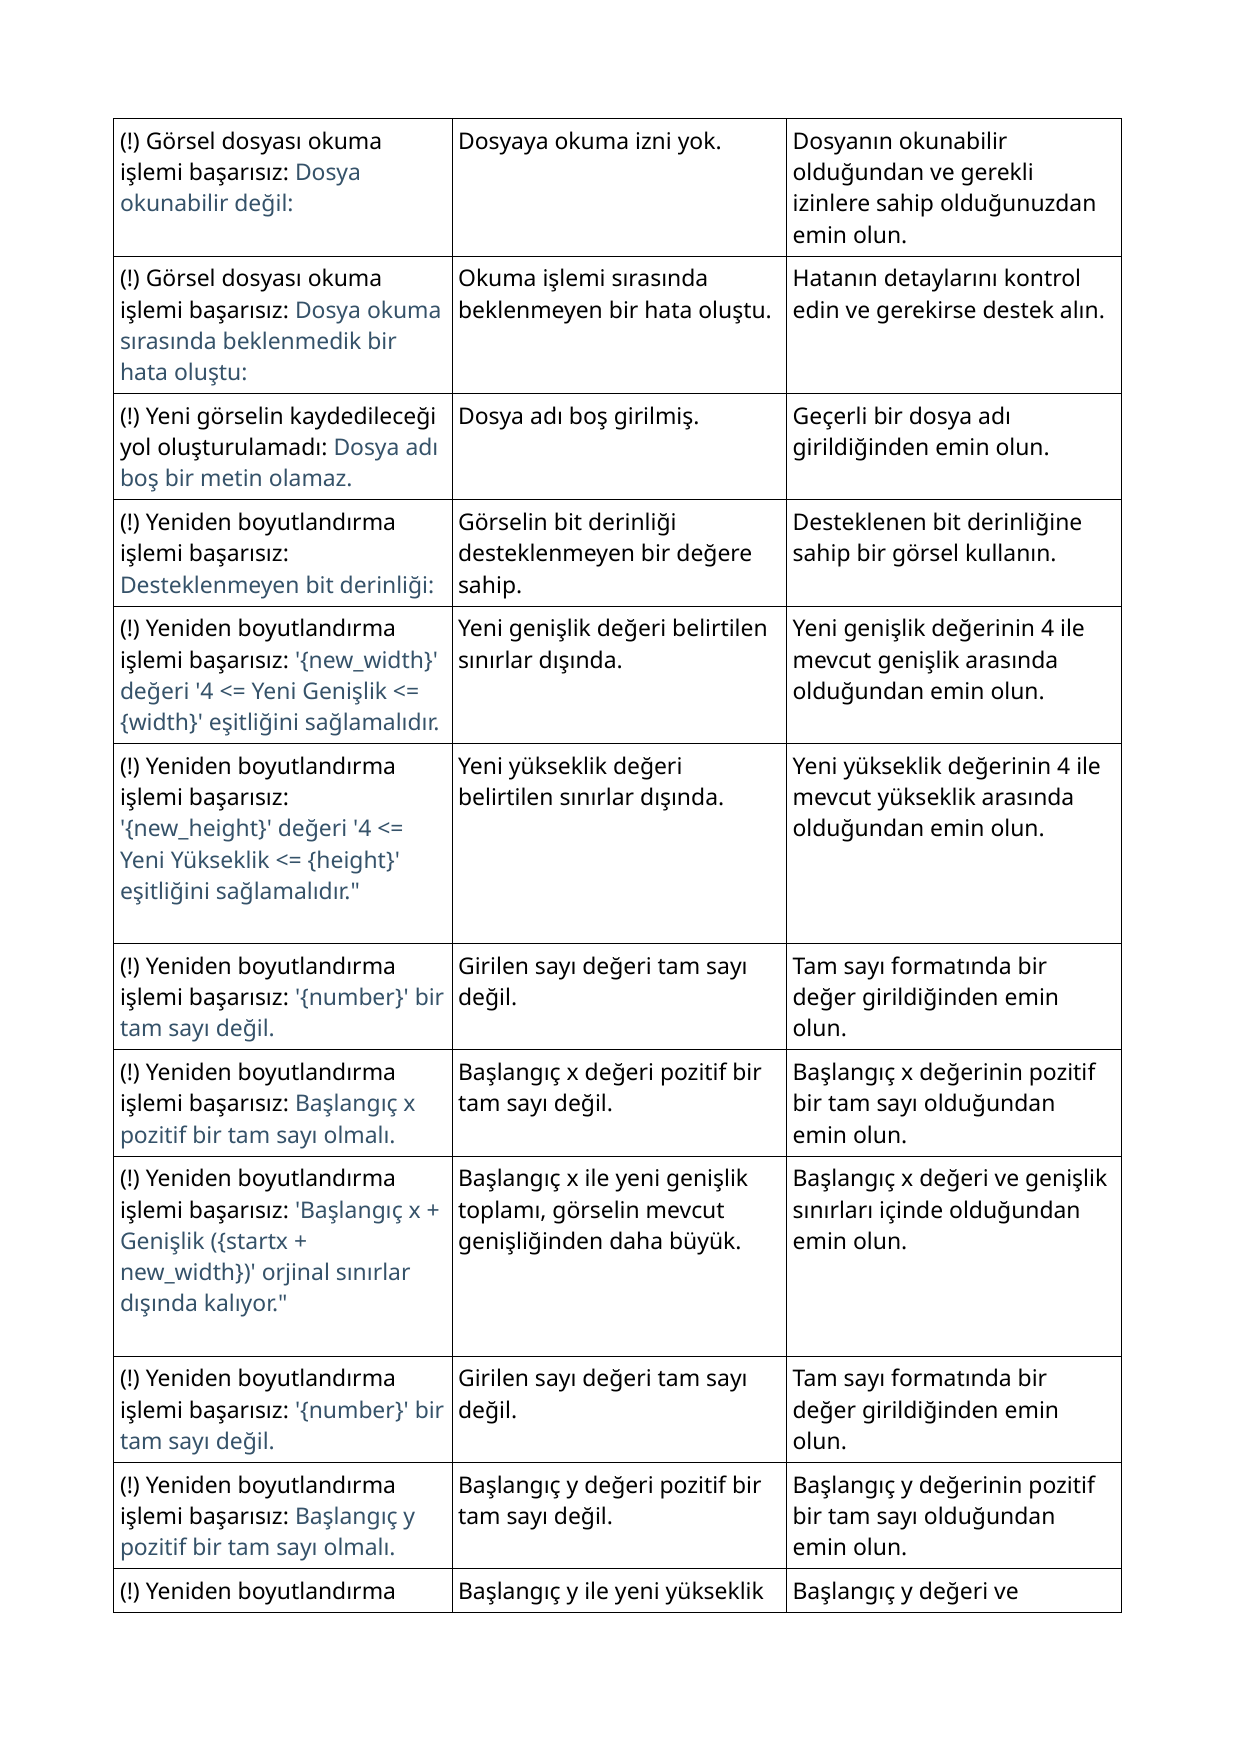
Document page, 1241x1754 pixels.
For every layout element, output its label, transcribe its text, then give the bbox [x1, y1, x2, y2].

table_cell (!) Yeni görselin kaydedileceği yol oluşturulamadı: Dosya adı boş bir metin olamaz. [114, 394, 452, 499]
table_cell Başlangıç x ile yeni genişlik toplamı, görselin mevcut genişliğinden daha büyük. [453, 1157, 786, 1356]
table_cell (!) Görsel dosyası okuma işlemi başarısız: Dosya okuma sırasında beklenmedik bir hata oluştu: [114, 257, 452, 393]
table_cell (!) Yeniden boyutlandırma işlemi başarısız: '{new_height}' değeri '4 <= Yeni Yükseklik <= {height}' eşitliğini sağlamalıdır." [114, 744, 452, 943]
table_cell Dosyanın okunabilir olduğundan ve gerekli izinlere sahip olduğunuzdan emin olun. [787, 119, 1121, 256]
table_cell (!) Yeniden boyutlandırma işlemi başarısız: Başlangıç x pozitif bir tam sayı olmalı. [114, 1050, 452, 1156]
table_cell Tam sayı formatında bir değer girildiğinden emin olun. [787, 944, 1121, 1049]
table_cell (!) Yeniden boyutlandırma işlemi başarısız: Desteklenmeyen bit derinliği: [114, 500, 452, 606]
table_cell (!) Yeniden boyutlandırma işlemi başarısız: '{number}' bir tam sayı değil. [114, 944, 452, 1049]
table_cell Yeni yükseklik değeri belirtilen sınırlar dışında. [453, 744, 786, 943]
table_cell (!) Yeniden boyutlandırma işlemi başarısız: '{number}' bir tam sayı değil. [114, 1357, 452, 1462]
table_cell Başlangıç x değerinin pozitif bir tam sayı olduğundan emin olun. [787, 1050, 1121, 1156]
table_cell Girilen sayı değeri tam sayı değil. [453, 1357, 786, 1462]
table_cell Yeni genişlik değerinin 4 ile mevcut genişlik arasında olduğundan emin olun. [787, 607, 1121, 743]
table_cell Başlangıç x değeri pozitif bir tam sayı değil. [453, 1050, 786, 1156]
table_cell Tam sayı formatında bir değer girildiğinden emin olun. [787, 1357, 1121, 1462]
table_cell Başlangıç y değeri pozitif bir tam sayı değil. [453, 1463, 786, 1568]
table_cell Dosyaya okuma izni yok. [453, 119, 786, 256]
table_cell Başlangıç y değeri ve [787, 1569, 1121, 1612]
table_cell Okuma işlemi sırasında beklenmeyen bir hata oluştu. [453, 257, 786, 393]
table_cell Yeni genişlik değeri belirtilen sınırlar dışında. [453, 607, 786, 743]
table_cell Desteklenen bit derinliğine sahip bir görsel kullanın. [787, 500, 1121, 606]
table_cell Dosya adı boş girilmiş. [453, 394, 786, 499]
table_cell (!) Yeniden boyutlandırma işlemi başarısız: 'Başlangıç x + Genişlik ({startx + new_width})' orjinal sınırlar dışında kalıyor." [114, 1157, 452, 1356]
table_cell Yeni yükseklik değerinin 4 ile mevcut yükseklik arasında olduğundan emin olun. [787, 744, 1121, 943]
table_cell (!) Görsel dosyası okuma işlemi başarısız: Dosya okunabilir değil: [114, 119, 452, 256]
table_cell (!) Yeniden boyutlandırma işlemi başarısız: '{new_width}' değeri '4 <= Yeni Genişlik <= {width}' eşitliğini sağlamalıdır. [114, 607, 452, 743]
table_cell (!) Yeniden boyutlandırma [114, 1569, 452, 1612]
table_cell Geçerli bir dosya adı girildiğinden emin olun. [787, 394, 1121, 499]
table_cell Görselin bit derinliği desteklenmeyen bir değere sahip. [453, 500, 786, 606]
table_cell (!) Yeniden boyutlandırma işlemi başarısız: Başlangıç y pozitif bir tam sayı olmalı. [114, 1463, 452, 1568]
table_cell Hatanın detaylarını kontrol edin ve gerekirse destek alın. [787, 257, 1121, 393]
table_cell Başlangıç x değeri ve genişlik sınırları içinde olduğundan emin olun. [787, 1157, 1121, 1356]
table_cell Başlangıç y değerinin pozitif bir tam sayı olduğundan emin olun. [787, 1463, 1121, 1568]
table_cell Başlangıç y ile yeni yükseklik [453, 1569, 786, 1612]
table_cell Girilen sayı değeri tam sayı değil. [453, 944, 786, 1049]
